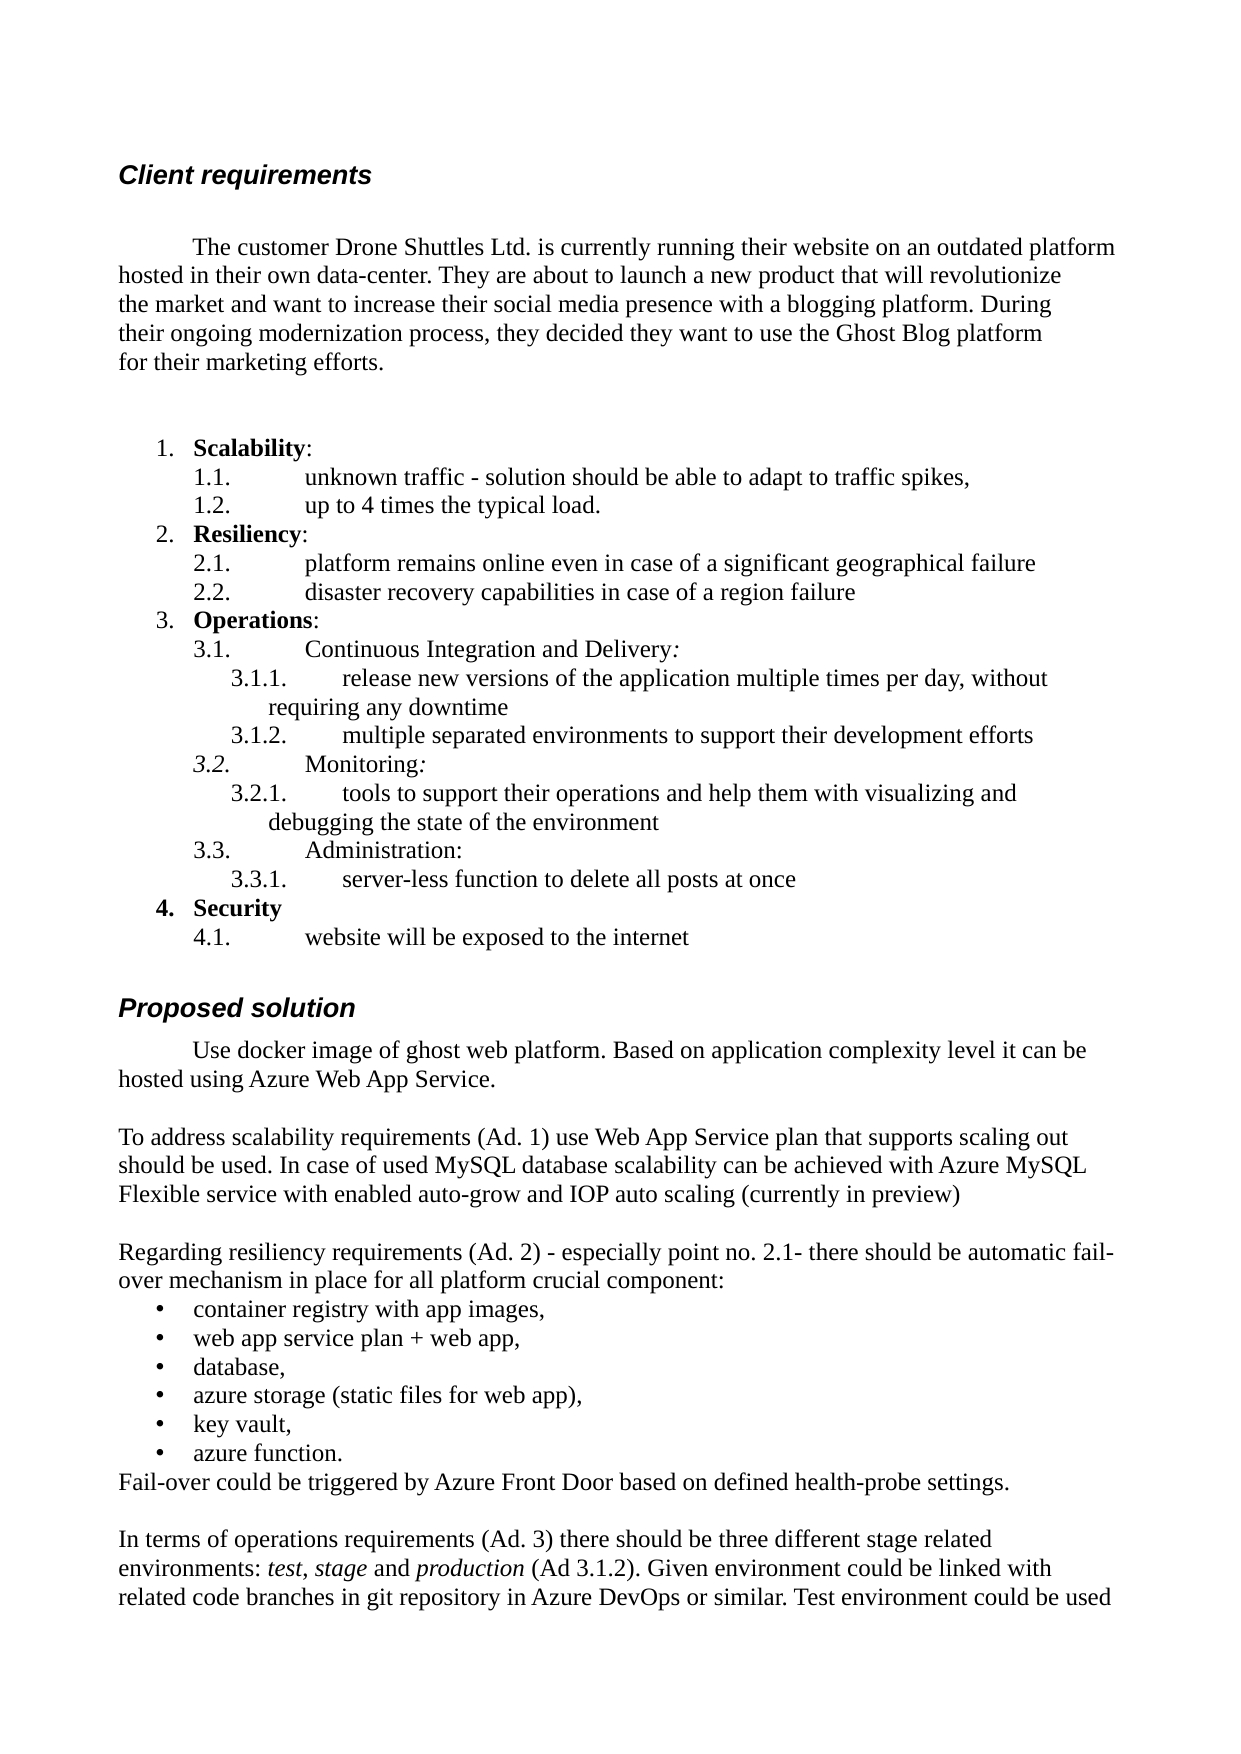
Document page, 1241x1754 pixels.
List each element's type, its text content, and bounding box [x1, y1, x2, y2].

list key vault, [156, 1409, 1122, 1438]
text The customer Drone Shuttles Ltd. is currently running their website on an outdated platform [118, 232, 1122, 261]
list tools to support their operations and help them with visualizing and debugging the state of the environment [231, 778, 1122, 836]
list unknown traffic - solution should be able to adapt to traffic spikes, [193, 462, 1122, 491]
list Operations: [156, 606, 1122, 634]
list container registry with app images, [156, 1294, 1122, 1323]
list Continuous Integration and Delivery: [193, 634, 1122, 663]
list multiple separated environments to support their development efforts [231, 721, 1122, 749]
list database, [156, 1352, 1122, 1381]
list Scalability: [156, 433, 1122, 462]
list Administration: [193, 836, 1122, 864]
text To address scalability requirements (Ad. 1) use Web App Service plan that supports scaling out should be used. In case of used MySQL database scalability can be achieved with Azure MySQL Flexible service with enabled auto-grow and IOP auto scaling (currently in preview) [118, 1122, 1122, 1208]
text for their marketing efforts. [118, 347, 1122, 376]
text their ongoing modernization process, they decided they want to use the Ghost Blog platform [118, 318, 1122, 347]
text Use docker image of ghost web platform. Based on application complexity level it can be hosted using Azure Web App Service. [118, 1036, 1122, 1093]
list disaster recovery capabilities in case of a region failure [193, 577, 1122, 606]
list platform remains online even in case of a significant geographical failure [193, 548, 1122, 577]
list Resiliency: [156, 519, 1122, 548]
list azure storage (static files for web app), [156, 1381, 1122, 1409]
text Fail-over could be triggered by Azure Front Door based on defined health-probe settings. [118, 1467, 1122, 1496]
list web app service plan + web app, [156, 1323, 1122, 1352]
subtitle Client requirements [118, 159, 1122, 191]
list Security [156, 893, 1122, 922]
text Regarding resiliency requirements (Ad. 2) - especially point no. 2.1- there should be automatic fail-over mechanism in place for all platform crucial component: [118, 1237, 1122, 1294]
text In terms of operations requirements (Ad. 3) there should be three different stage related environments: test, stage and production (Ad 3.1.2). Given environment could be linked with related code branches in git repository in Azure DevOps or similar. Test environment could be used [118, 1524, 1122, 1611]
list release new versions of the application multiple times per day, without requiring any downtime [231, 663, 1122, 721]
text the market and want to increase their social media presence with a blogging platform. During [118, 289, 1122, 318]
list up to 4 times the typical load. [193, 491, 1122, 519]
list azure function. [156, 1438, 1122, 1467]
list Monitoring: [193, 749, 1122, 778]
subtitle Proposed solution [118, 992, 1122, 1023]
list server-less function to delete all posts at once [231, 864, 1122, 893]
list website will be exposed to the internet [193, 922, 1122, 951]
text hosted in their own data-center. They are about to launch a new product that will revolutionize [118, 261, 1122, 289]
